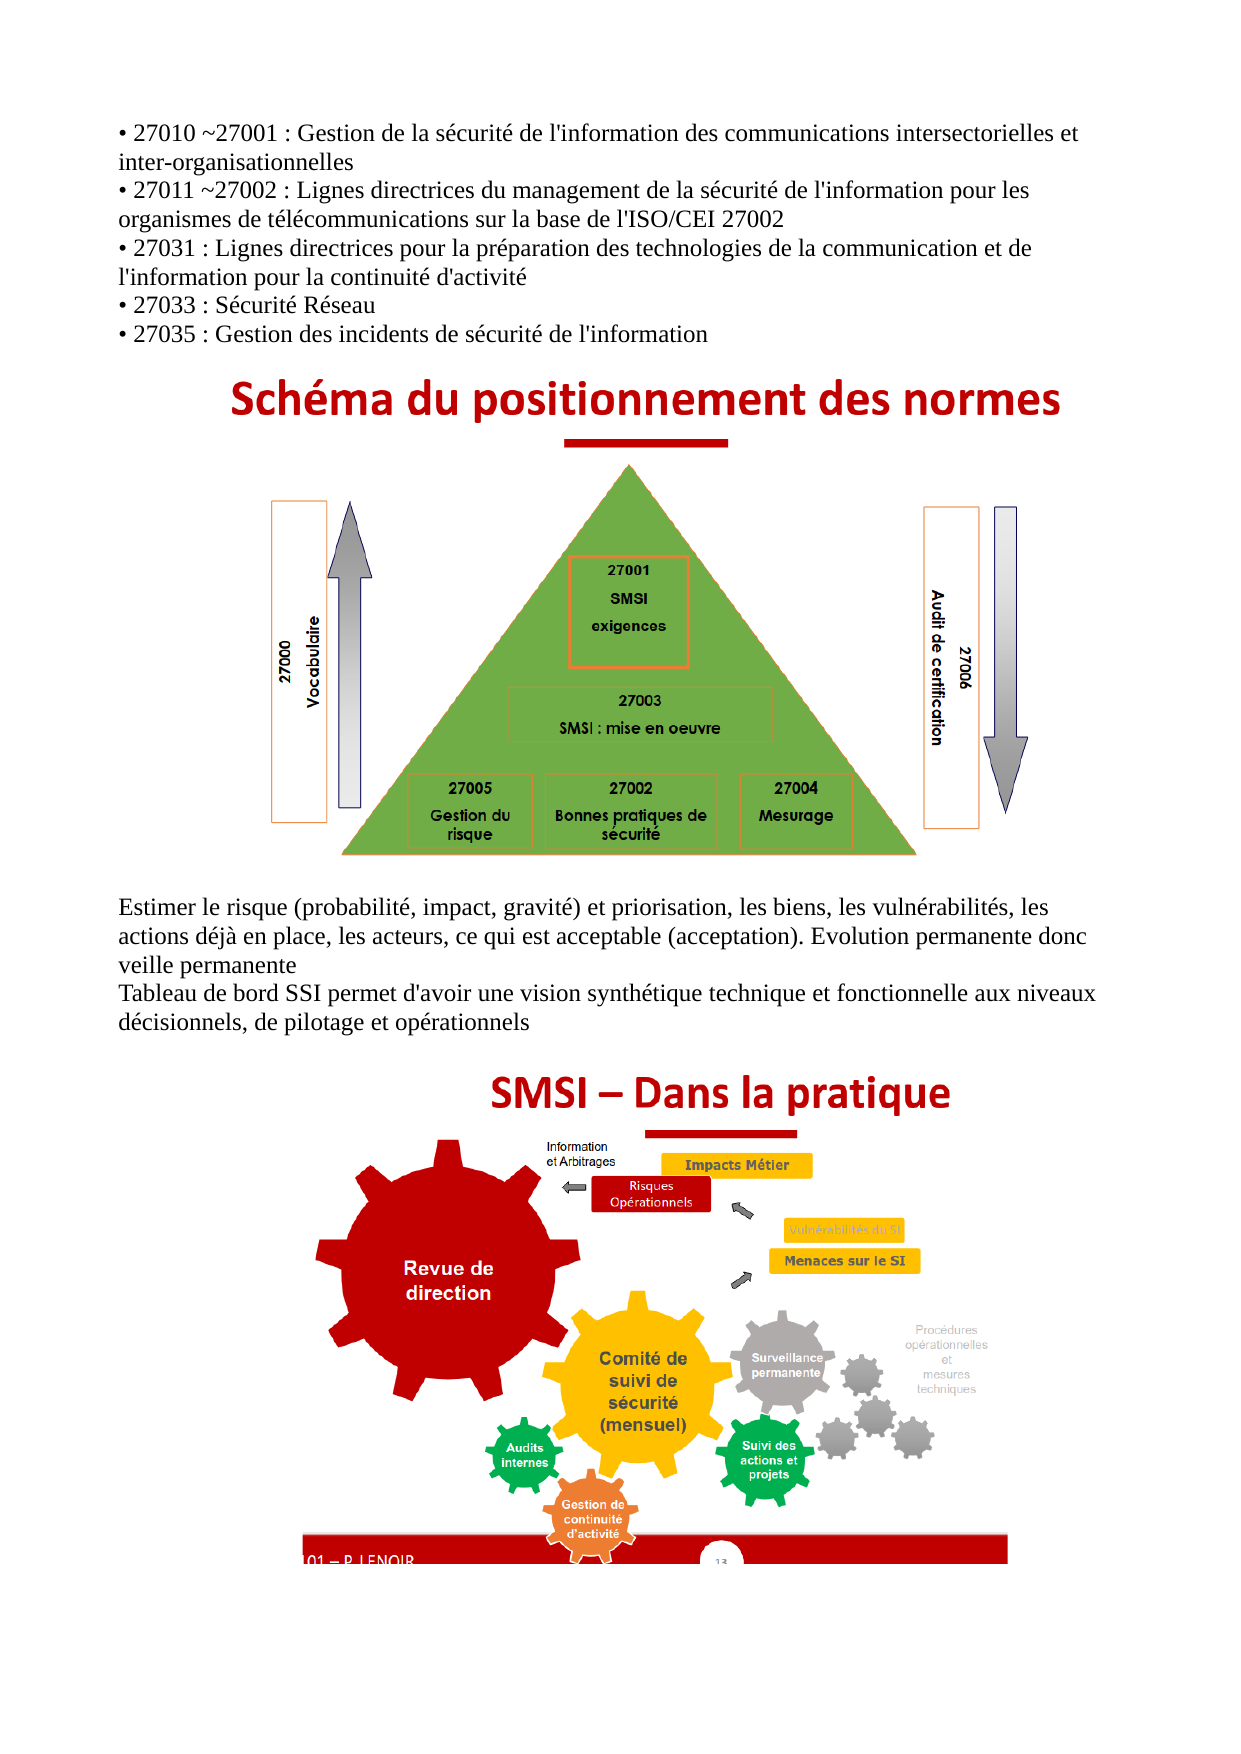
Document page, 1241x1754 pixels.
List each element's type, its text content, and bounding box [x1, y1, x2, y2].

text Tableau de bord SSI permet d'avoir une vision synthétique technique et fonctionnelle aux niveaux décisionnels, de pilotage et opérationnels [118, 978, 1122, 1036]
text • 27033 : Sécurité Réseau [118, 291, 1122, 319]
picture [302, 1062, 1008, 1564]
text Estimer le risque (probabilité, impact, gravité) et priorisation, les biens, les vulnérabilités, les actions déjà en place, les acteurs, ce qui est acceptable (acceptation). Evolution permanente donc veille permanente [118, 892, 1122, 978]
text • 27010 ~27001 : Gestion de la sécurité de l'information des communications intersectorielles et inter‐organisationnelles [118, 118, 1122, 176]
picture [222, 376, 1065, 864]
text • 27031 : Lignes directrices pour la préparation des technologies de la communication et de l'information pour la continuité d'activité [118, 233, 1122, 291]
text • 27011 ~27002 : Lignes directrices du management de la sécurité de l'information pour les organismes de télécommunications sur la base de l'ISO/CEI 27002 [118, 176, 1122, 233]
text • 27035 : Gestion des incidents de sécurité de l'information [118, 319, 1122, 348]
